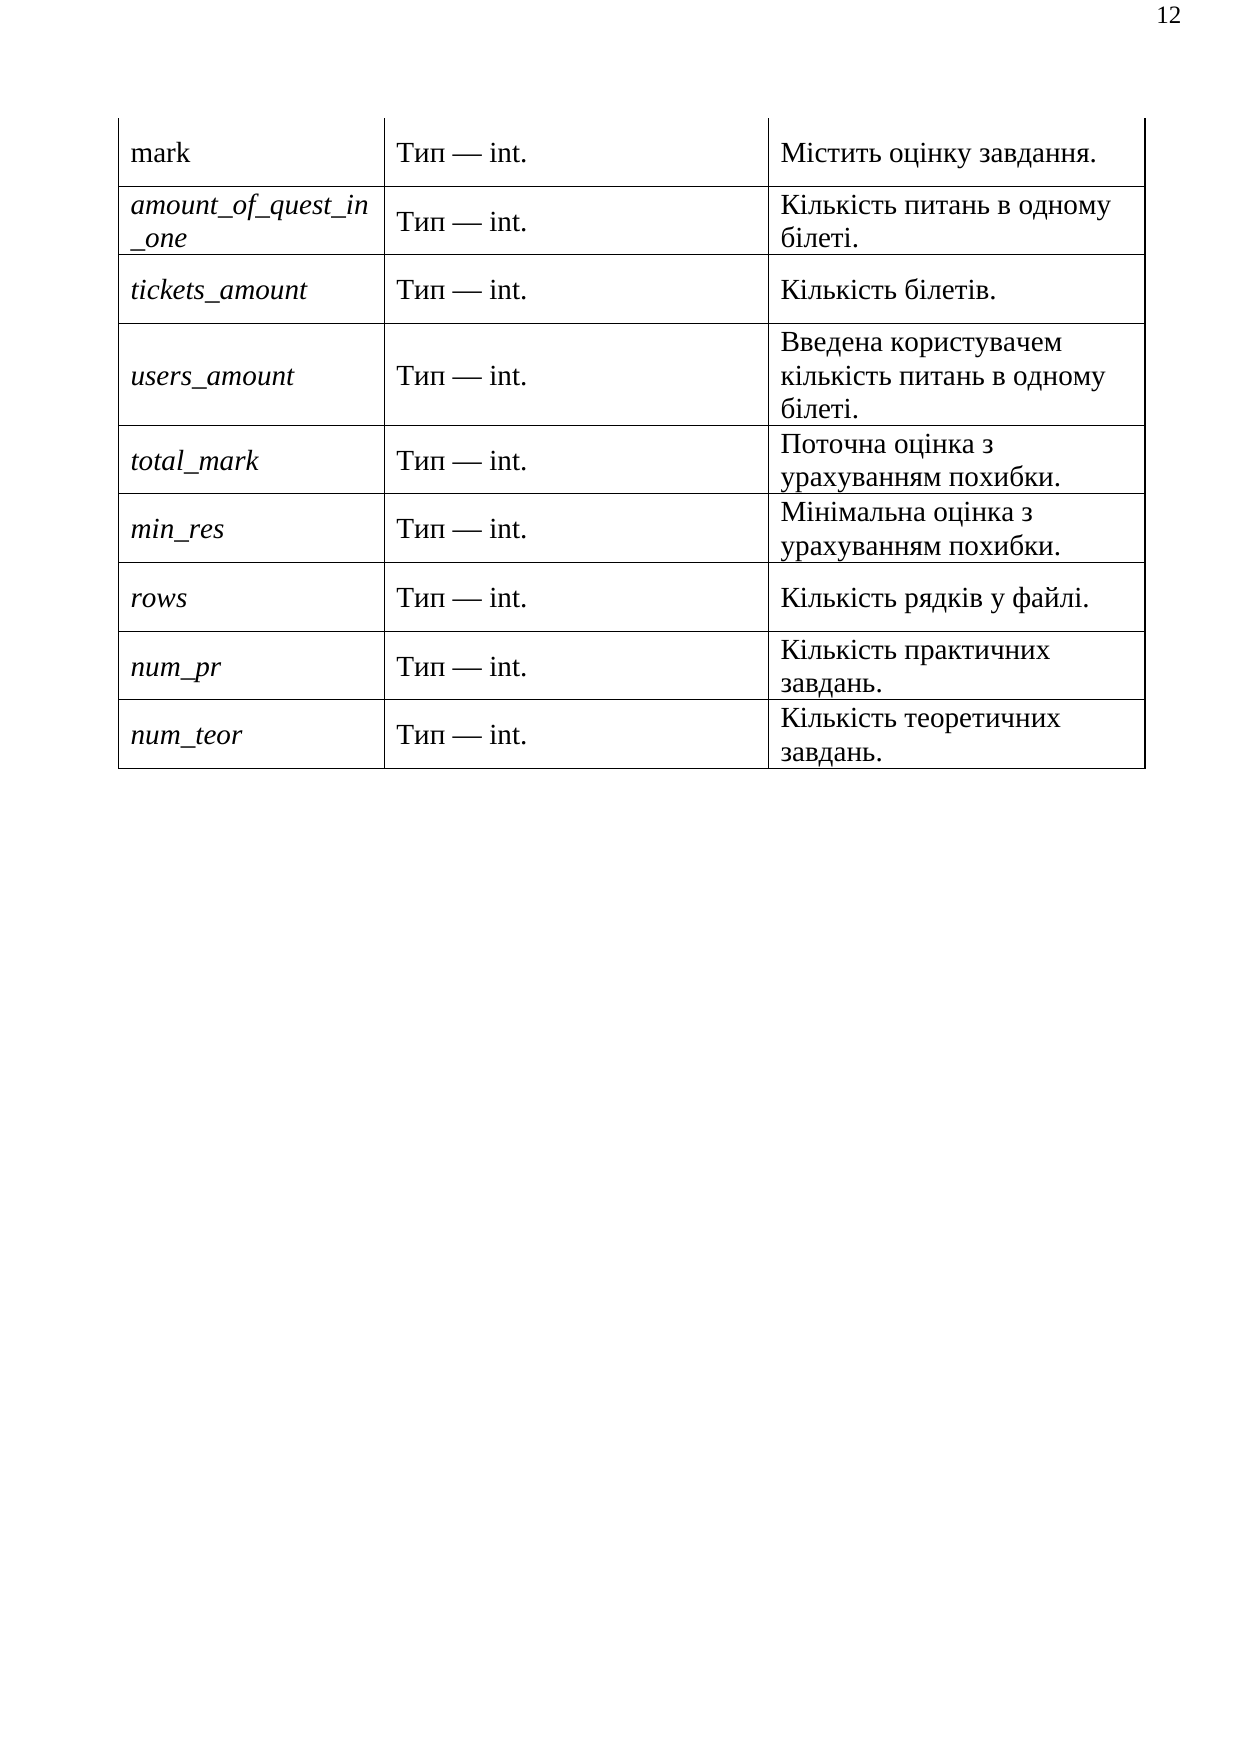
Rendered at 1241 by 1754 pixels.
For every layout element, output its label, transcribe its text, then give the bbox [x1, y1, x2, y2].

table_cell tickets_amount [119, 255, 384, 323]
table_cell num_pr [119, 632, 384, 699]
table_cell Кількість білетів. [769, 255, 1144, 323]
table_cell Тип — int. [385, 632, 768, 699]
table_cell Тип — int. [385, 426, 768, 493]
table_cell min_res [119, 494, 384, 562]
table_cell Тип — int. [385, 700, 768, 768]
table_cell Тип — int. [385, 563, 768, 631]
table_cell Мінімальна оцінка з урахуванням похибки. [769, 494, 1144, 562]
table_cell mark [119, 118, 384, 186]
table_cell Кількість практичних завдань. [769, 632, 1144, 699]
table_cell Кількість теоретичних завдань. [769, 700, 1144, 768]
table_cell Містить оцінку завдання. [769, 118, 1144, 186]
table_cell Кількість питань в одному білеті. [769, 187, 1144, 254]
table_cell Поточна оцінка з урахуванням похибки. [769, 426, 1144, 493]
table_cell amount_of_quest_in_one [119, 187, 384, 254]
table_cell num_teor [119, 700, 384, 768]
table_cell total_mark [119, 426, 384, 493]
table_cell rows [119, 563, 384, 631]
table_cell Тип — int. [385, 255, 768, 323]
table_cell Кількість рядків у файлі. [769, 563, 1144, 631]
table_cell Тип — int. [385, 187, 768, 254]
table_cell users_amount [119, 324, 384, 425]
table_cell Введена користувачем кількість питань в одному білеті. [769, 324, 1144, 425]
table_cell Тип — int. [385, 324, 768, 425]
table_cell Тип — int. [385, 118, 768, 186]
table_cell Тип — int. [385, 494, 768, 562]
